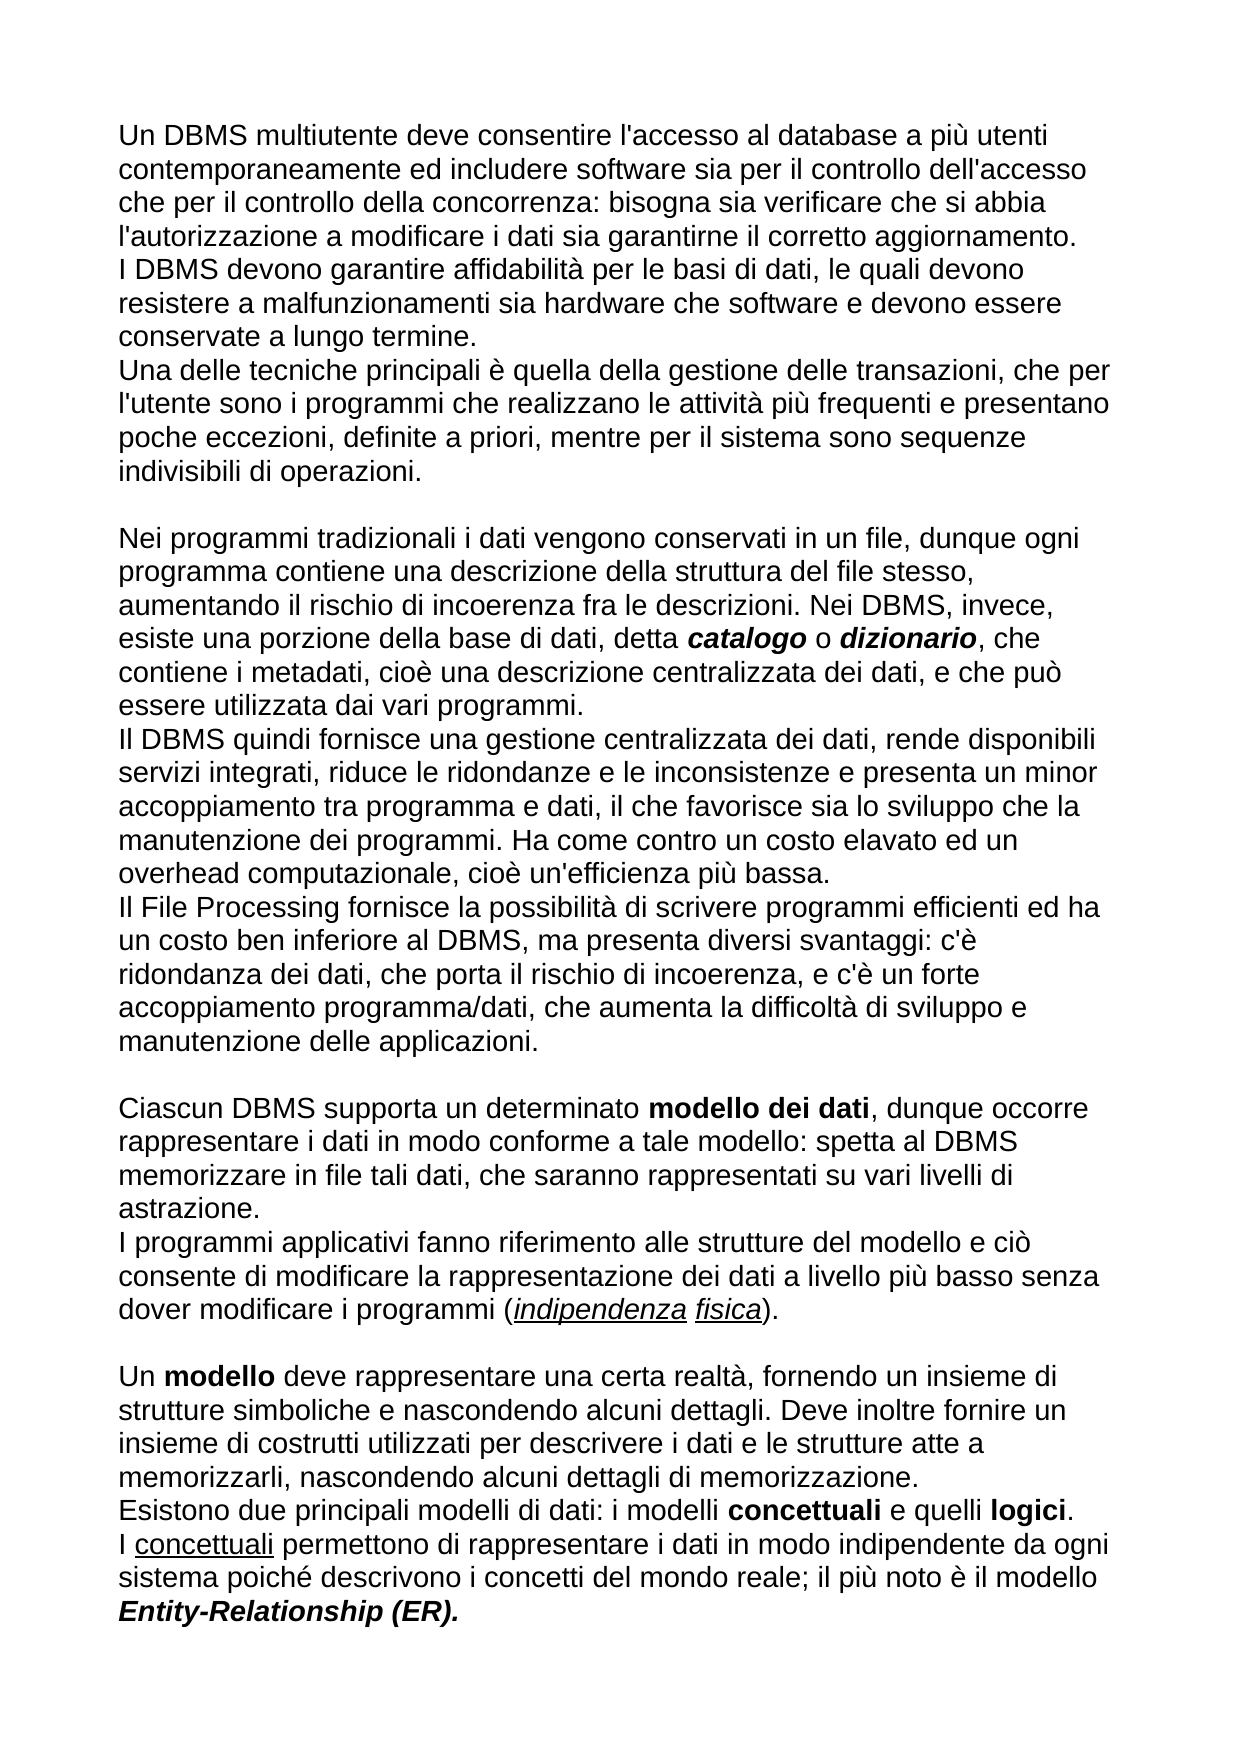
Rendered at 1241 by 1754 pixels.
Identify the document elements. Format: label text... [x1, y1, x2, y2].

text Una delle tecniche principali è quella della gestione delle transazioni, che per l'utente sono i programmi che realizzano le attività più frequenti e presentano poche eccezioni, definite a priori, mentre per il sistema sono sequenze indivisibili di operazioni. [118, 353, 1122, 487]
text Nei programmi tradizionali i dati vengono conservati in un file, dunque ogni programma contiene una descrizione della struttura del file stesso, aumentando il rischio di incoerenza fra le descrizioni. Nei DBMS, invece, esiste una porzione della base di dati, detta catalogo o dizionario, che contiene i metadati, cioè una descrizione centralizzata dei dati, e che può essere utilizzata dai vari programmi. [118, 521, 1122, 722]
text Ciascun DBMS supporta un determinato modello dei dati, dunque occorre rappresentare i dati in modo conforme a tale modello: spetta al DBMS memorizzare in file tali dati, che saranno rappresentati su vari livelli di astrazione. [118, 1091, 1122, 1225]
text I programmi applicativi fanno riferimento alle strutture del modello e ciò consente di modificare la rappresentazione dei dati a livello più basso senza dover modificare i programmi (indipendenza fisica). [118, 1225, 1122, 1326]
text Il DBMS quindi fornisce una gestione centralizzata dei dati, rende disponibili servizi integrati, riduce le ridondanze e le inconsistenze e presenta un minor accoppiamento tra programma e dati, il che favorisce sia lo sviluppo che la manutenzione dei programmi. Ha come contro un costo elavato ed un overhead computazionale, cioè un'efficienza più bassa. [118, 722, 1122, 889]
text Un DBMS multiutente deve consentire l'accesso al database a più utenti contemporaneamente ed includere software sia per il controllo dell'accesso che per il controllo della concorrenza: bisogna sia verificare che si abbia l'autorizzazione a modificare i dati sia garantirne il corretto aggiornamento. [118, 118, 1122, 252]
text I DBMS devono garantire affidabilità per le basi di dati, le quali devono resistere a malfunzionamenti sia hardware che software e devono essere conservate a lungo termine. [118, 252, 1122, 353]
text Il File Processing fornisce la possibilità di scrivere programmi efficienti ed ha un costo ben inferiore al DBMS, ma presenta diversi svantaggi: c'è ridondanza dei dati, che porta il rischio di incoerenza, e c'è un forte accoppiamento programma/dati, che aumenta la difficoltà di sviluppo e manutenzione delle applicazioni. [118, 889, 1122, 1057]
text Esistono due principali modelli di dati: i modelli concettuali e quelli logici. [118, 1493, 1122, 1527]
text I concettuali permettono di rappresentare i dati in modo indipendente da ogni sistema poiché descrivono i concetti del mondo reale; il più noto è il modello Entity-Relationship (ER). [118, 1527, 1122, 1627]
text Un modello deve rappresentare una certa realtà, fornendo un insieme di strutture simboliche e nascondendo alcuni dettagli. Deve inoltre fornire un insieme di costrutti utilizzati per descrivere i dati e le strutture atte a memorizzarli, nascondendo alcuni dettagli di memorizzazione. [118, 1359, 1122, 1493]
